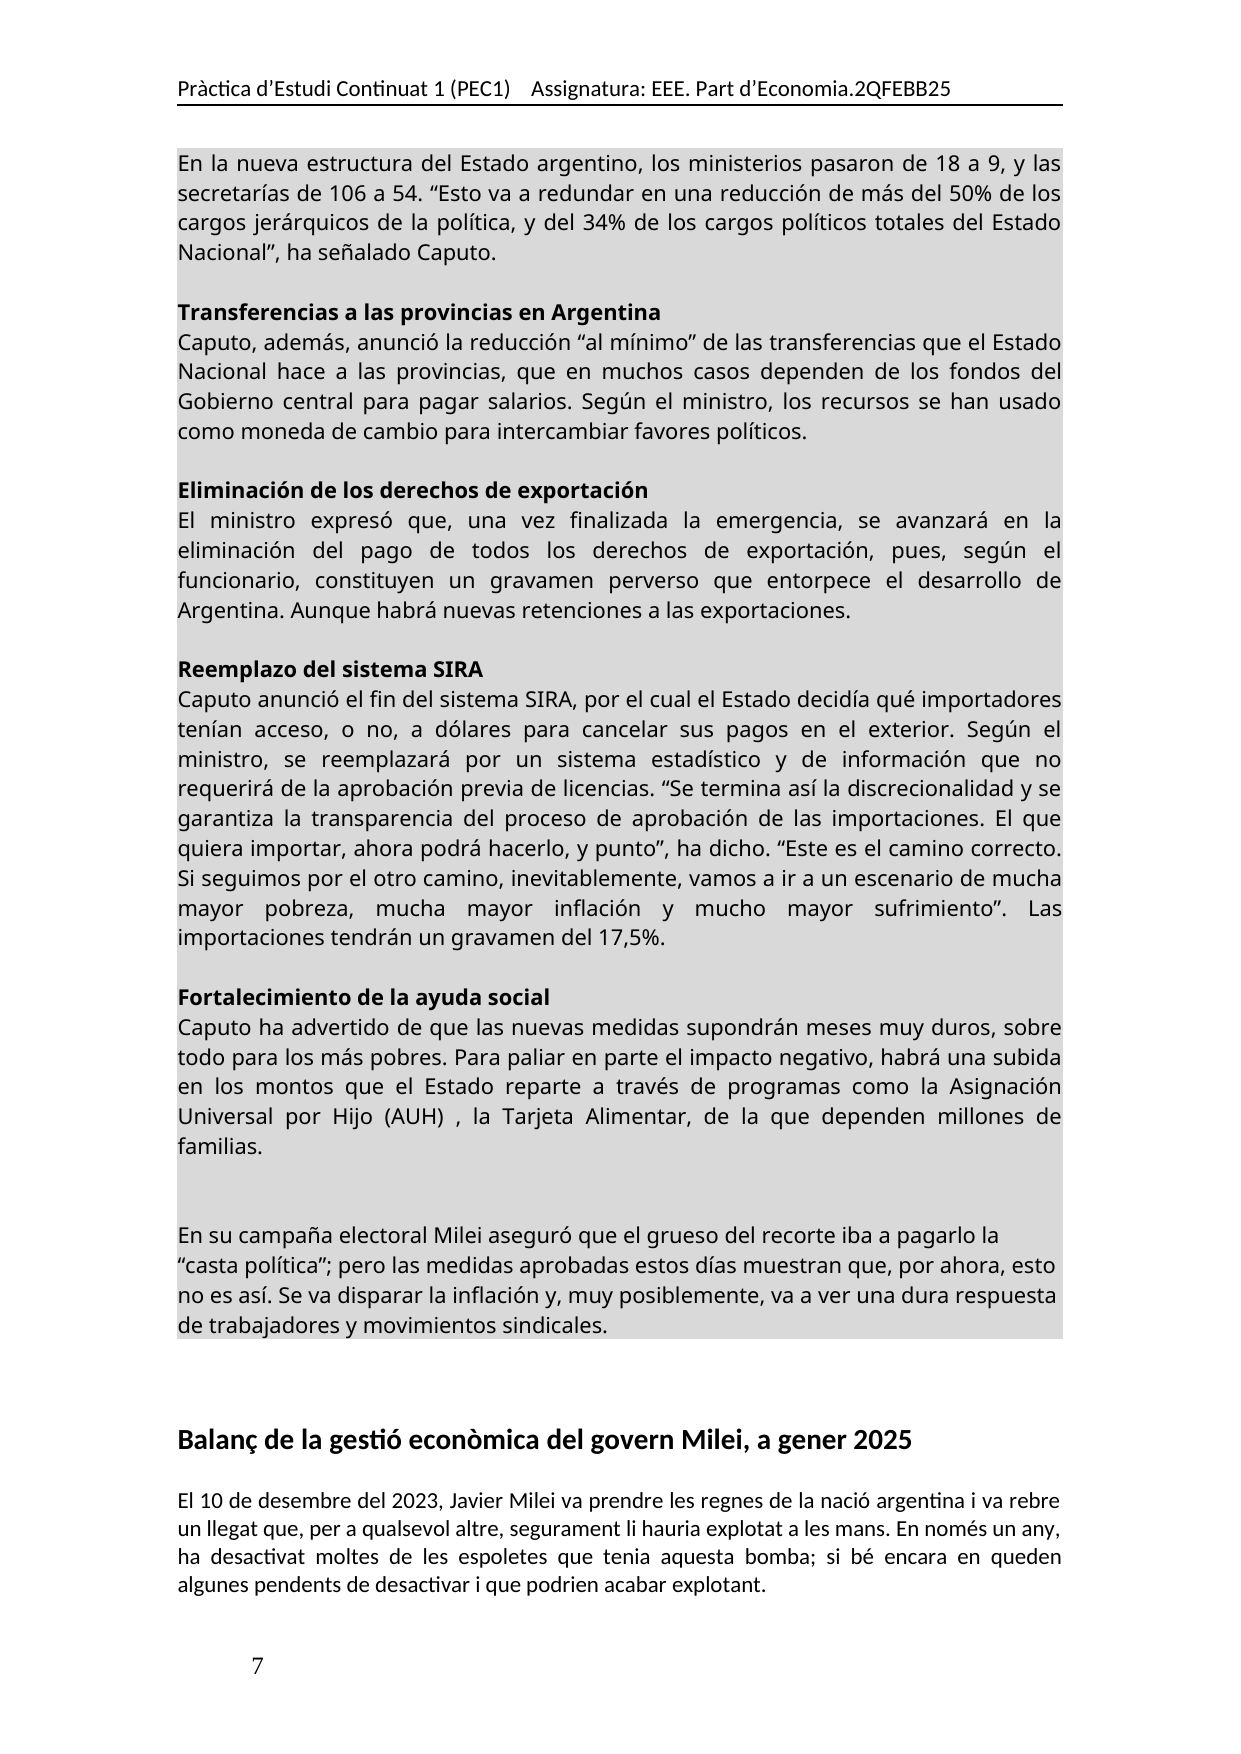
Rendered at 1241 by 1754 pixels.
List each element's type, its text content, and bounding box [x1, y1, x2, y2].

text En la nueva estructura del Estado argentino, los ministerios pasaron de 18 a 9, y las secretarías de 106 a 54. “Esto va a redundar en una reducción de más del 50% de los cargos jerárquicos de la política, y del 34% de los cargos políticos totales del Estado Nacional”, ha señalado Caputo. [177, 148, 1063, 267]
text Caputo, además, anunció la reducción “al mínimo” de las transferencias que el Estado Nacional hace a las provincias, que en muchos casos dependen de los fondos del Gobierno central para pagar salarios. Según el ministro, los recursos se han usado como moneda de cambio para intercambiar favores políticos. [177, 326, 1063, 446]
text Caputo anunció el fin del sistema SIRA, por el cual el Estado decidía qué importadores tenían acceso, o no, a dólares para cancelar sus pagos en el exterior. Según el ministro, se reemplazará por un sistema estadístico y de información que no requerirá de la aprobación previa de licencias. “Se termina así la discrecionalidad y se garantiza la transparencia del proceso de aprobación de las importaciones. El que quiera importar, ahora podrá hacerlo, y punto”, ha dicho. “Este es el camino correcto. Si seguimos por el otro camino, inevitablemente, vamos a ir a un escenario de mucha mayor pobreza, mucha mayor inflación y mucho mayor sufrimiento”. Las importaciones tendrán un gravamen del 17,5%. [177, 684, 1063, 952]
text En su campaña electoral Milei aseguró que el grueso del recorte iba a pagarlo la “casta política”; pero las medidas aprobadas estos días muestran que, por ahora, esto no es así. Se va disparar la inflación y, muy posiblemente, va a ver una dura respuesta de trabajadores y movimientos sindicales. [177, 1220, 1063, 1339]
text Caputo ha advertido de que las nuevas medidas supondrán meses muy duros, sobre todo para los más pobres. Para paliar en parte el impacto negativo, habrá una subida en los montos que el Estado reparte a través de programas como la Asignación Universal por Hijo (AUH) , la Tarjeta Alimentar, de la que dependen millones de familias. [177, 1012, 1063, 1161]
text Transferencias a las provincias en Argentina [177, 297, 1063, 326]
text Fortalecimiento de la ayuda social [177, 982, 1063, 1012]
text Reemplazo del sistema SIRA [177, 654, 1063, 684]
text Balanç de la gestió econòmica del govern Milei, a gener 2025 [177, 1421, 1063, 1457]
text Eliminación de los derechos de exportación [177, 475, 1063, 505]
text El 10 de desembre del 2023, Javier Milei va prendre les regnes de la nació argentina i va rebre un llegat que, per a qualsevol altre, segurament li hauria explotat a les mans. En només un any, ha desactivat moltes de les espoletes que tenia aquesta bomba; si bé encara en queden algunes pendents de desactivar i que podrien acabar explotant. [177, 1486, 1063, 1598]
text El ministro expresó que, una vez finalizada la emergencia, se avanzará en la eliminación del pago de todos los derechos de exportación, pues, según el funcionario, constituyen un gravamen perverso que entorpece el desarrollo de Argentina. Aunque habrá nuevas retenciones a las exportaciones. [177, 505, 1063, 624]
